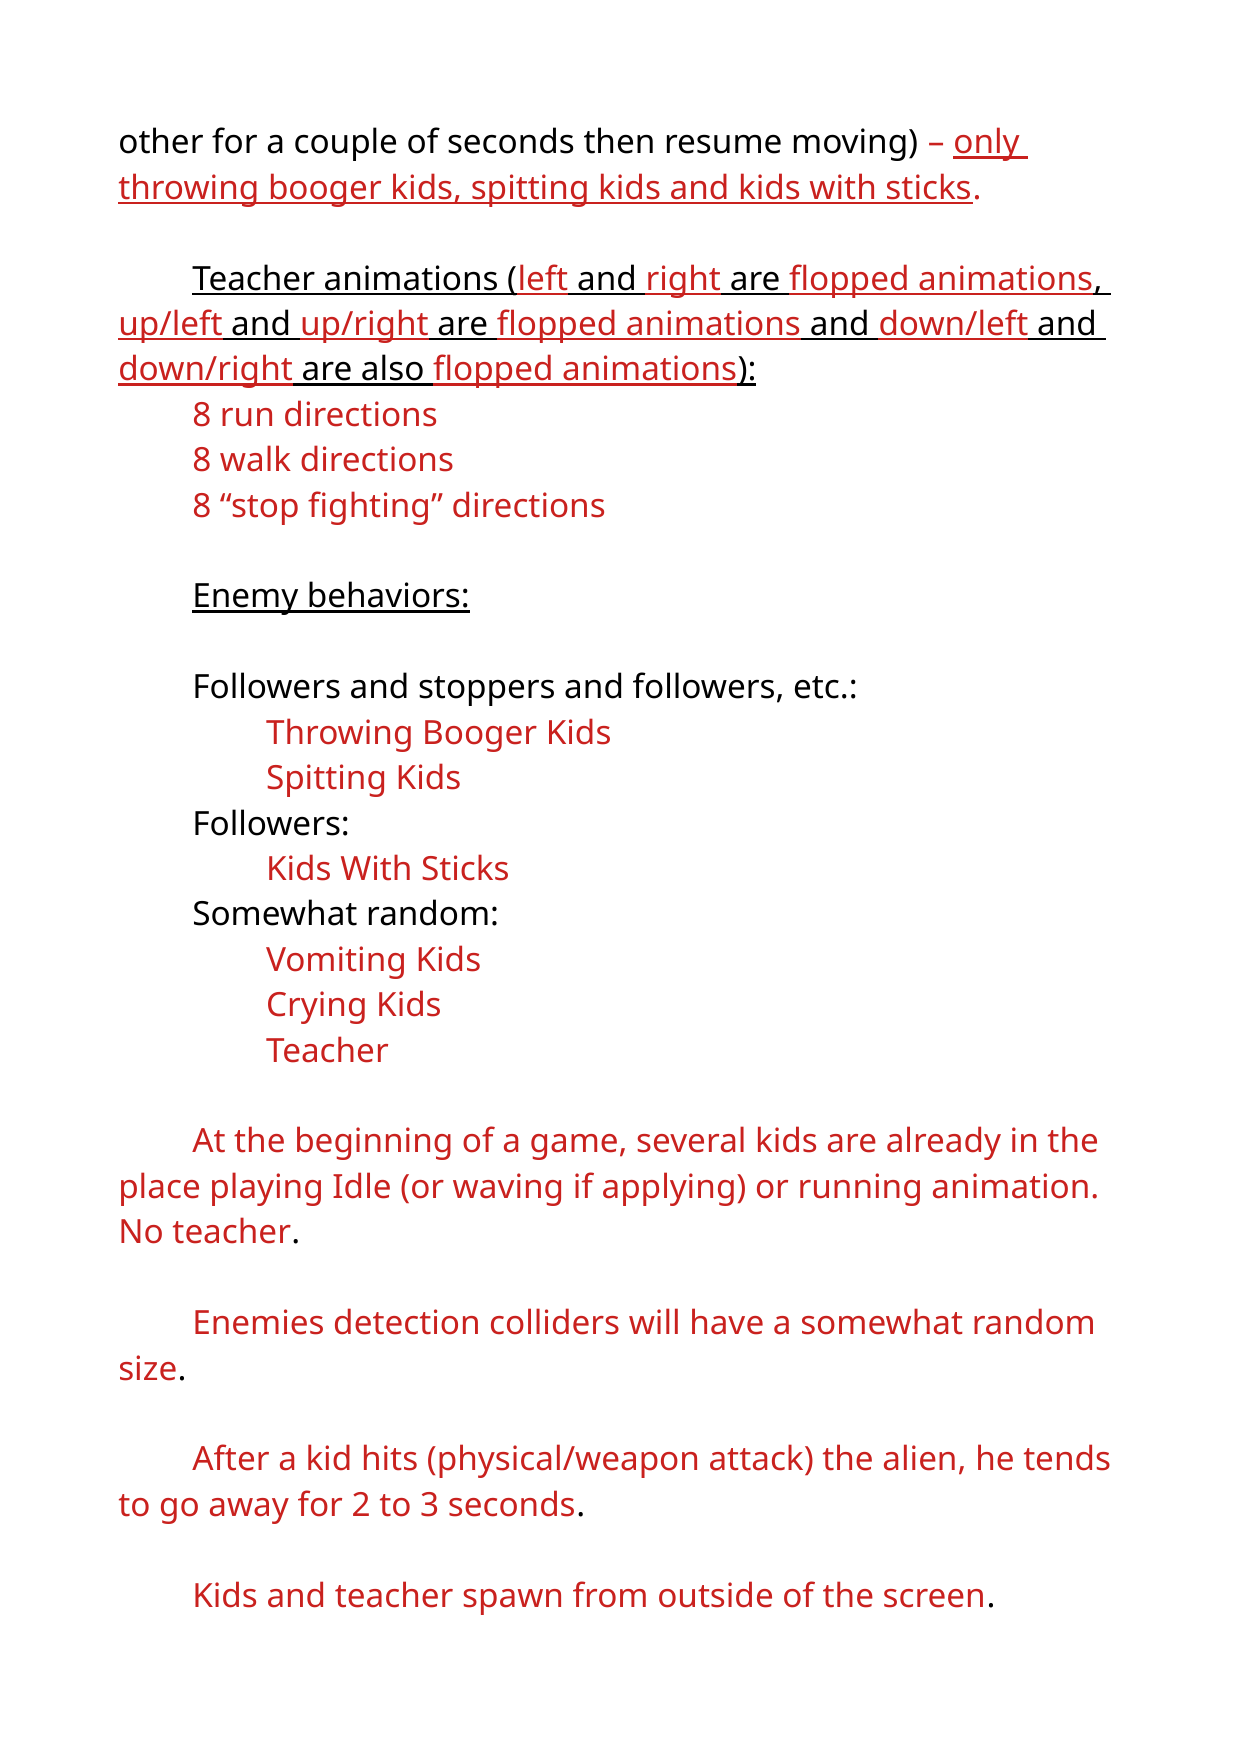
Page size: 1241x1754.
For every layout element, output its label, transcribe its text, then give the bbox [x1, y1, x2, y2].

text Kids and teacher spawn from outside of the screen. [118, 1571, 1122, 1617]
text Teacher animations (left and right are flopped animations, up/left and up/right are flopped animations and down/left and down/right are also flopped animations): [118, 254, 1122, 391]
text Enemies detection colliders will have a somewhat random size. [118, 1299, 1122, 1390]
text After a kid hits (physical/weapon attack) the alien, he tends to go away for 2 to 3 seconds. [118, 1435, 1122, 1526]
text Crying Kids [118, 981, 1122, 1026]
text 8 “stop fighting” directions [118, 481, 1122, 527]
text Throwing Booger Kids [118, 708, 1122, 754]
text Vomiting Kids [118, 936, 1122, 981]
text other for a couple of seconds then resume moving) – only throwing booger kids, spitting kids and kids with sticks. [118, 118, 1122, 209]
text Somewhat random: [118, 890, 1122, 936]
text Spitting Kids [118, 754, 1122, 799]
text 8 walk directions [118, 436, 1122, 481]
text 8 run directions [118, 391, 1122, 436]
text Teacher [118, 1026, 1122, 1072]
text Followers: [118, 799, 1122, 845]
text Enemy behaviors: [118, 572, 1122, 618]
text Followers and stoppers and followers, etc.: [118, 663, 1122, 708]
text At the beginning of a game, several kids are already in the place playing Idle (or waving if applying) or running animation. No teacher. [118, 1117, 1122, 1253]
text Kids With Sticks [118, 845, 1122, 890]
